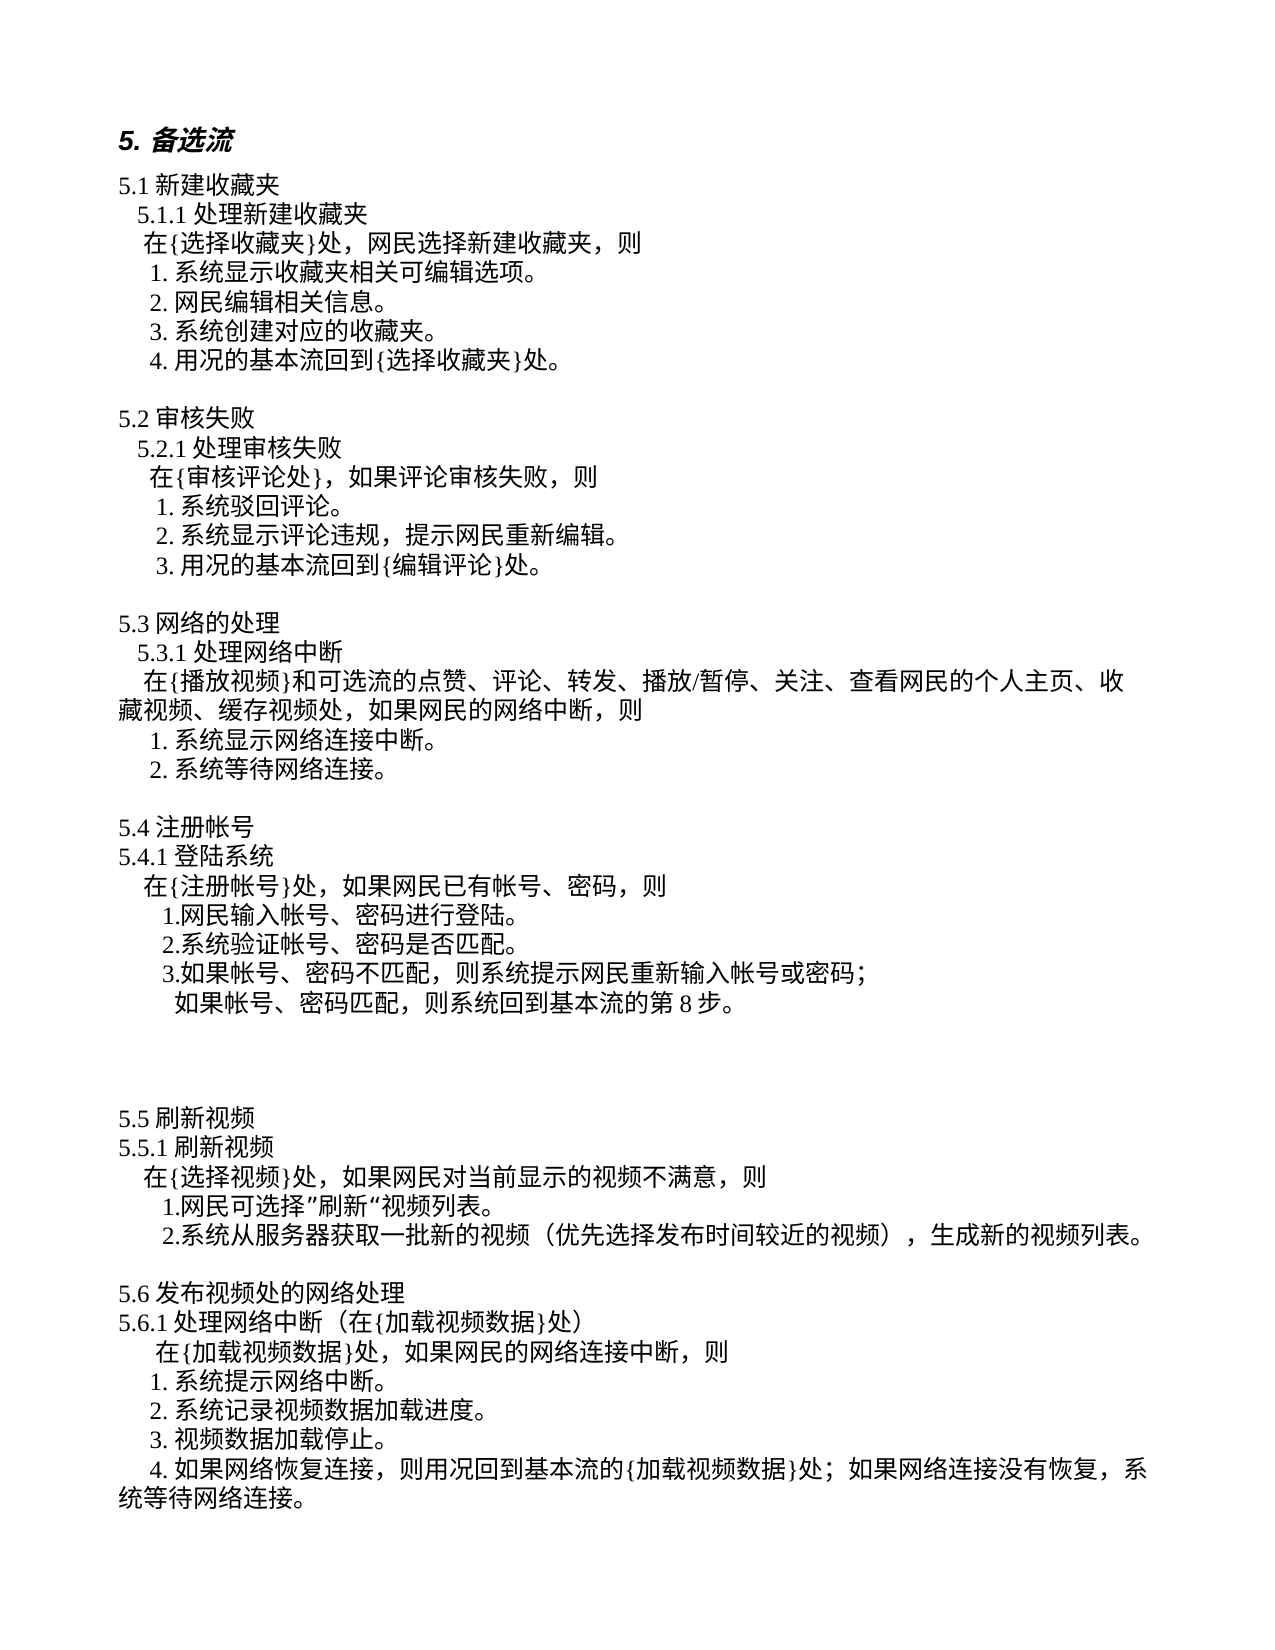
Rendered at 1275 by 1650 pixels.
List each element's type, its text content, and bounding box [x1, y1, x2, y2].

text 2.系统从服务器获取一批新的视频（优先选择发布时间较近的视频），生成新的视频列表。 [118, 1221, 1157, 1251]
text 2. 系统显示评论违规，提示网民重新编辑。 [118, 521, 1157, 551]
text 如果帐号、密码匹配，则系统回到基本流的第8步。 [118, 989, 1157, 1018]
text 3.如果帐号、密码不匹配，则系统提示网民重新输入帐号或密码； [118, 959, 1157, 989]
text 2. 网民编辑相关信息。 [118, 288, 1157, 317]
text 5.3 网络的处理 [118, 609, 1157, 638]
text 5.6 发布视频处的网络处理 [118, 1279, 1157, 1308]
text 5.4.1 登陆系统 [118, 842, 1157, 872]
text 1.网民可选择”刷新“视频列表。 [118, 1192, 1157, 1221]
text 5.2 审核失败 [118, 404, 1157, 434]
text 2.系统验证帐号、密码是否匹配。 [118, 930, 1157, 959]
text 1. 系统显示收藏夹相关可编辑选项。 [118, 258, 1157, 288]
text 5.1 新建收藏夹 [118, 171, 1157, 200]
text 在{加载视频数据}处，如果网民的网络连接中断，则 [118, 1338, 1157, 1367]
text 3. 用况的基本流回到{编辑评论}处。 [118, 551, 1157, 580]
text 5.5.1 刷新视频 [118, 1133, 1157, 1163]
text 5.3.1 处理网络中断 [118, 638, 1157, 667]
text 4. 如果网络恢复连接，则用况回到基本流的{加载视频数据}处；如果网络连接没有恢复，系统等待网络连接。 [118, 1455, 1157, 1513]
text 1. 系统提示网络中断。 [118, 1367, 1157, 1396]
text 4. 用况的基本流回到{选择收藏夹}处。 [118, 346, 1157, 376]
text 1. 系统驳回评论。 [118, 492, 1157, 521]
text 2. 系统等待网络连接。 [118, 755, 1157, 784]
text 在{审核评论处}，如果评论审核失败，则 [118, 463, 1157, 492]
text 2. 系统记录视频数据加载进度。 [118, 1396, 1157, 1426]
text 5.5 刷新视频 [118, 1104, 1157, 1133]
text 5.2.1处理审核失败 [118, 434, 1157, 463]
text 5.1.1 处理新建收藏夹 [118, 200, 1157, 229]
text 3. 系统创建对应的收藏夹。 [118, 317, 1157, 346]
text 5.4 注册帐号 [118, 813, 1157, 842]
text 在{选择视频}处，如果网民对当前显示的视频不满意，则 [118, 1163, 1157, 1192]
text 1. 系统显示网络连接中断。 [118, 726, 1157, 755]
text 在{选择收藏夹}处，网民选择新建收藏夹，则 [118, 229, 1157, 258]
text 在{播放视频}和可选流的点赞、评论、转发、播放/暂停、关注、查看网民的个人主页、收 藏视频、缓存视频处，如果网民的网络中断，则 [118, 667, 1157, 726]
text 5.6.1处理网络中断（在{加载视频数据}处） [118, 1308, 1157, 1338]
text 1.网民输入帐号、密码进行登陆。 [118, 901, 1157, 930]
text 在{注册帐号}处，如果网民已有帐号、密码，则 [118, 872, 1157, 901]
text 3. 视频数据加载停止。 [118, 1426, 1157, 1455]
subtitle 5. 备选流 [118, 118, 1157, 158]
